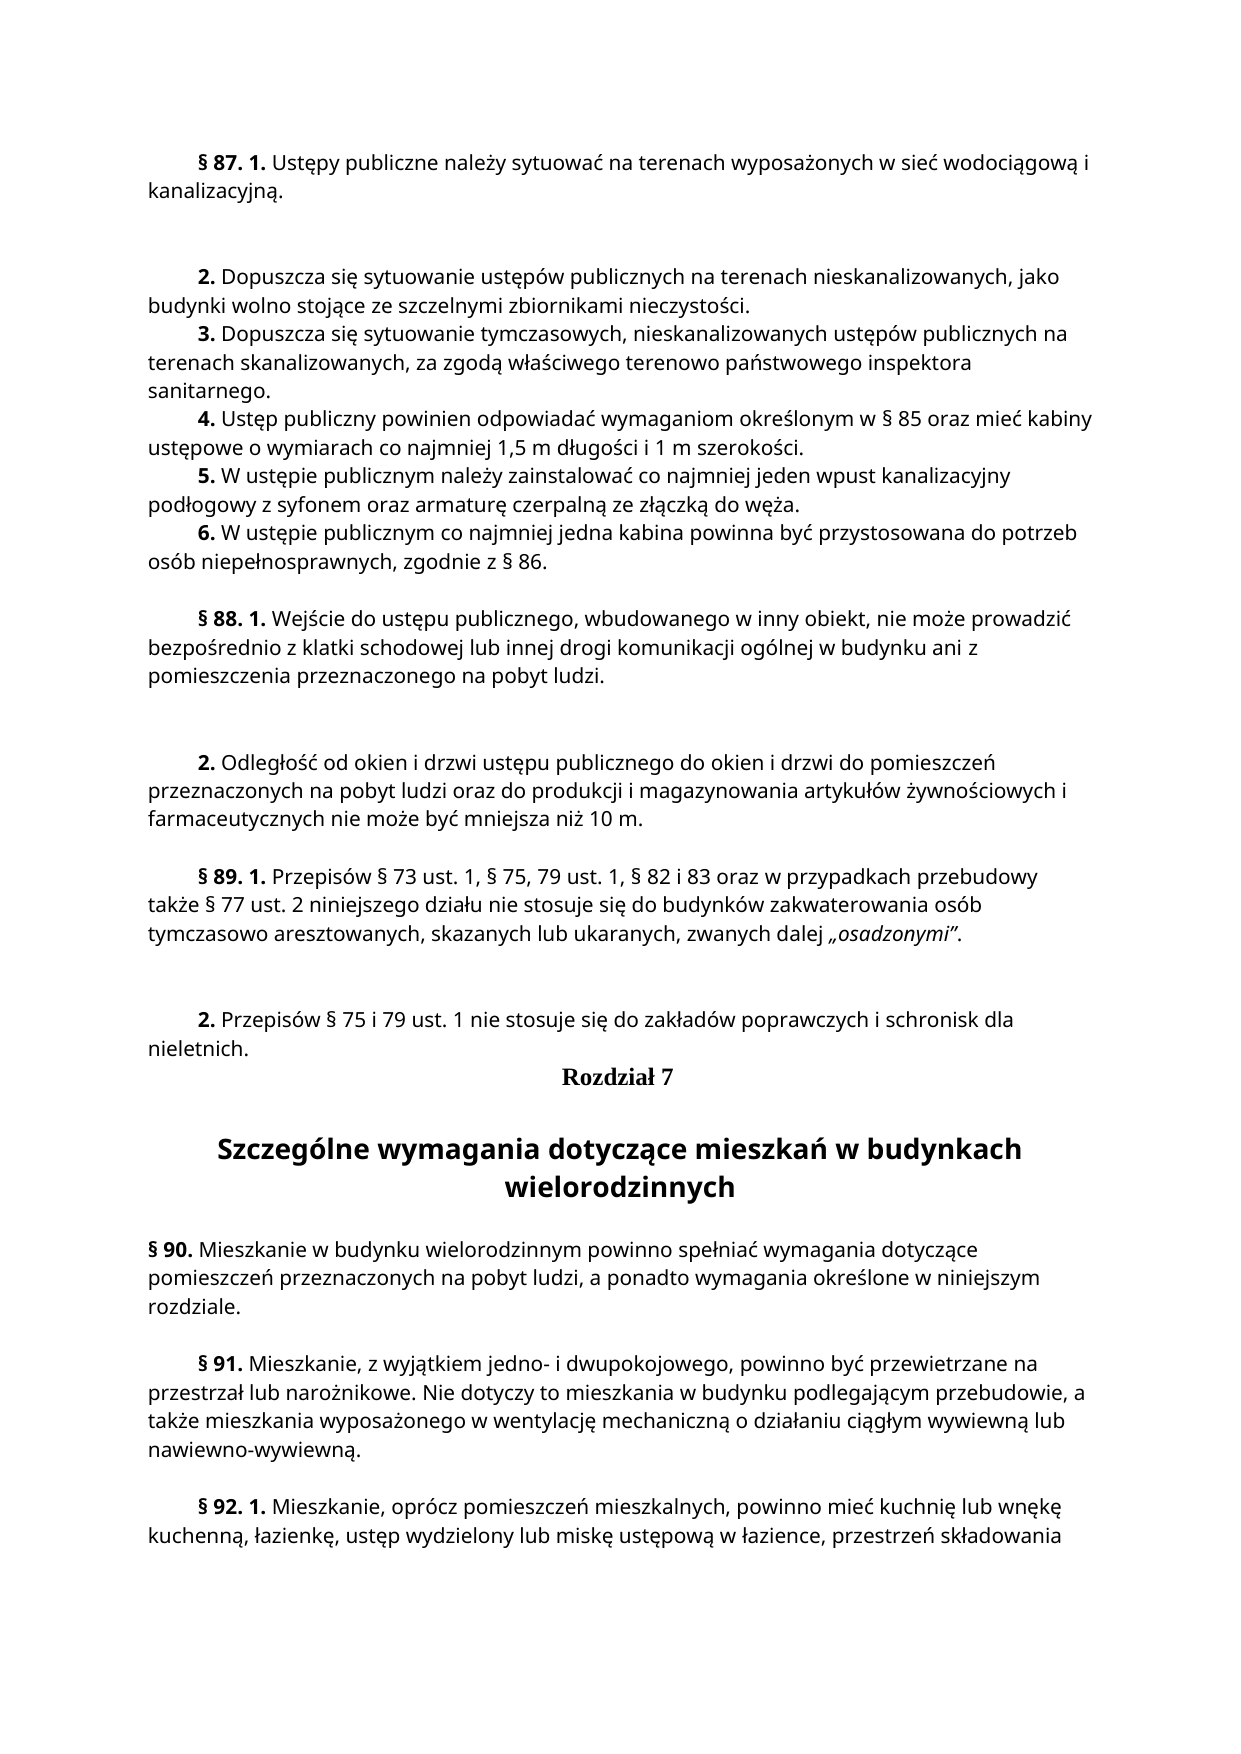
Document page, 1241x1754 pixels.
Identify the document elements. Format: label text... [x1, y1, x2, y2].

text 3. Dopuszcza się sytuowanie tymczasowych, nieskanalizowanych ustępów publicznych na terenach skanalizowanych, za zgodą właściwego terenowo państwowego inspektora sanitarnego. [148, 319, 1093, 404]
text Rozdział 7 [148, 1062, 1093, 1091]
text 2. Odległość od okien i drzwi ustępu publicznego do okien i drzwi do pomieszczeń przeznaczonych na pobyt ludzi oraz do produkcji i magazynowania artykułów żywnościowych i farmaceutycznych nie może być mniejsza niż 10 m. [148, 748, 1093, 833]
text 6. W ustępie publicznym co najmniej jedna kabina powinna być przystosowana do potrzeb osób niepełnosprawnych, zgodnie z § 86. [148, 518, 1093, 575]
text § 92. 1. Mieszkanie, oprócz pomieszczeń mieszkalnych, powinno mieć kuchnię lub wnękę kuchenną, łazienkę, ustęp wydzielony lub miskę ustępową w łazience, przestrzeń składowania [148, 1492, 1093, 1549]
text § 88. 1. Wejście do ustępu publicznego, wbudowanego w inny obiekt, nie może prowadzić bezpośrednio z klatki schodowej lub innej drogi komunikacji ogólnej w budynku ani z pomieszczenia przeznaczonego na pobyt ludzi. [148, 604, 1093, 718]
text § 89. 1. Przepisów § 73 ust. 1, § 75, 79 ust. 1, § 82 i 83 oraz w przypadkach przebudowy także § 77 ust. 2 niniejszego działu nie stosuje się do budynków zakwaterowania osób tymczasowo aresztowanych, skazanych lub ukaranych, zwanych dalej „osadzonymi”. [148, 862, 1093, 976]
text 5. W ustępie publicznym należy zainstalować co najmniej jeden wpust kanalizacyjny podłogowy z syfonem oraz armaturę czerpalną ze złączką do węża. [148, 461, 1093, 518]
text § 90. Mieszkanie w budynku wielorodzinnym powinno spełniać wymagania dotyczące pomieszczeń przeznaczonych na pobyt ludzi, a ponadto wymagania określone w niniejszym rozdziale. [148, 1235, 1093, 1320]
text Szczególne wymagania dotyczące mieszkań w budynkach wielorodzinnych [148, 1091, 1093, 1206]
text § 87. 1. Ustępy publiczne należy sytuować na terenach wyposażonych w sieć wodociągową i kanalizacyjną. [148, 148, 1093, 233]
text 2. Przepisów § 75 i 79 ust. 1 nie stosuje się do zakładów poprawczych i schronisk dla nieletnich. [148, 1005, 1093, 1062]
text 4. Ustęp publiczny powinien odpowiadać wymaganiom określonym w § 85 oraz mieć kabiny ustępowe o wymiarach co najmniej 1,5 m długości i 1 m szerokości. [148, 404, 1093, 461]
text 2. Dopuszcza się sytuowanie ustępów publicznych na terenach nieskanalizowanych, jako budynki wolno stojące ze szczelnymi zbiornikami nieczystości. [148, 262, 1093, 319]
text § 91. Mieszkanie, z wyjątkiem jedno- i dwupokojowego, powinno być przewietrzane na przestrzał lub narożnikowe. Nie dotyczy to mieszkania w budynku podlegającym przebudowie, a także mieszkania wyposażonego w wentylację mechaniczną o działaniu ciągłym wywiewną lub nawiewno-wywiewną. [148, 1349, 1093, 1463]
